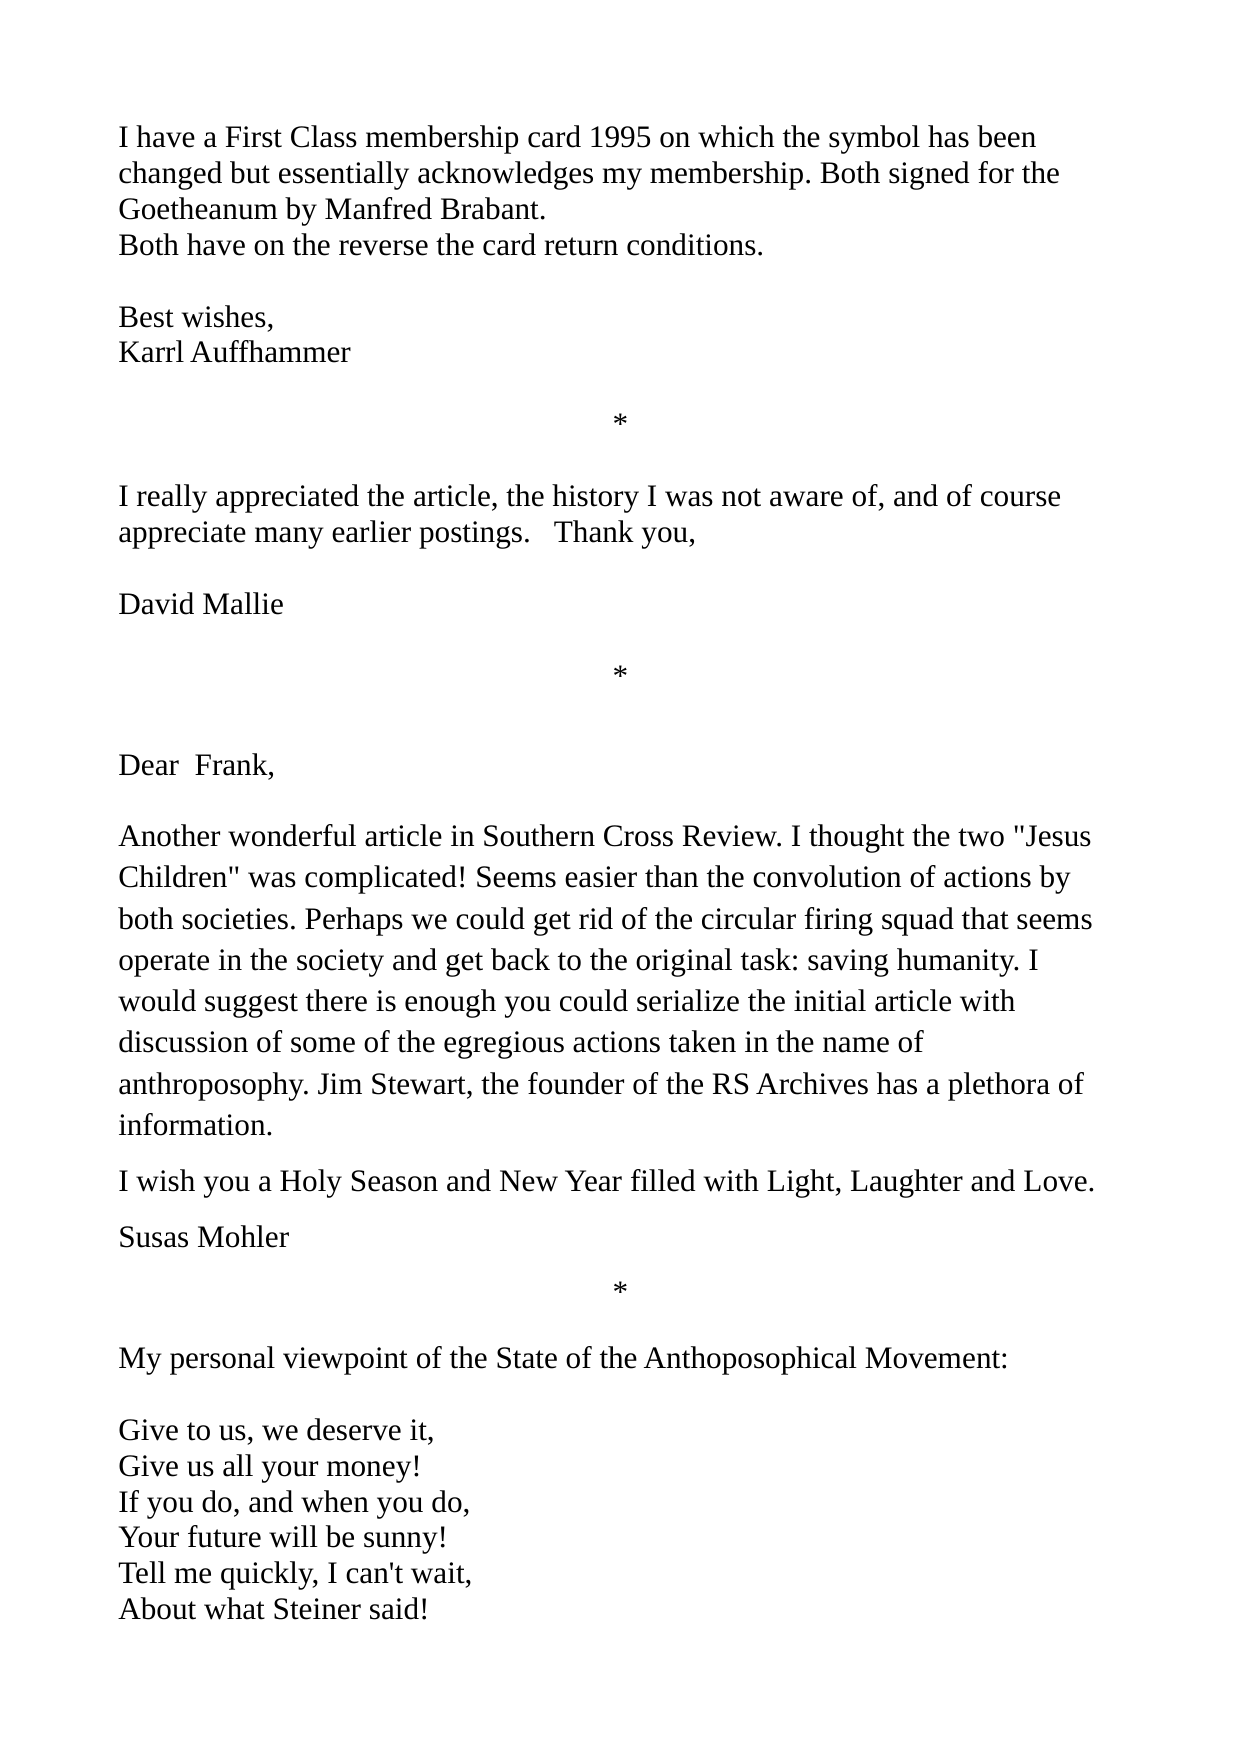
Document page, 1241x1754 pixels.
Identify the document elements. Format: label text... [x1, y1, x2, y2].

text Give us all your money! [118, 1447, 1122, 1483]
text David Mallie [118, 585, 1122, 621]
text Susas Mohler [118, 1218, 1122, 1254]
text My personal viewpoint of the State of the Anthoposophical Movement: [118, 1339, 1122, 1375]
text Both have on the reverse the card return conditions. [118, 226, 1122, 262]
text Another wonderful article in Southern Cross Review. I thought the two "Jesus Children" was complicated! Seems easier than the convolution of actions by both societies. Perhaps we could get rid of the circular firing squad that seems operate in the society and get back to the original task: saving humanity. I would suggest there is enough you could serialize the initial article with discussion of some of the egregious actions taken in the name of anthroposophy. Jim Stewart, the founder of the RS Archives has a plethora of information. [118, 817, 1122, 1142]
text Your future will be sunny! [118, 1519, 1122, 1555]
text * [118, 657, 1122, 693]
text Best wishes, [118, 298, 1122, 334]
text If you do, and when you do, [118, 1483, 1122, 1519]
text * [118, 1274, 1122, 1309]
text Tell me quickly, I can't wait, [118, 1555, 1122, 1591]
text Give to us, we deserve it, [118, 1411, 1122, 1447]
text * [118, 406, 1122, 442]
text I really appreciated the article, the history I was not aware of, and of course appreciate many earlier postings. Thank you, [118, 477, 1122, 549]
text Dear Frank, [118, 747, 1122, 783]
text About what Steiner said! [118, 1591, 1122, 1627]
text I have a First Class membership card 1995 on which the symbol has been changed but essentially acknowledges my membership. Both signed for the Goetheanum by Manfred Brabant. [118, 118, 1122, 226]
text I wish you a Holy Season and New Year filled with Light, Laughter and Love. [118, 1162, 1122, 1198]
text Karrl Auffhammer [118, 334, 1122, 370]
